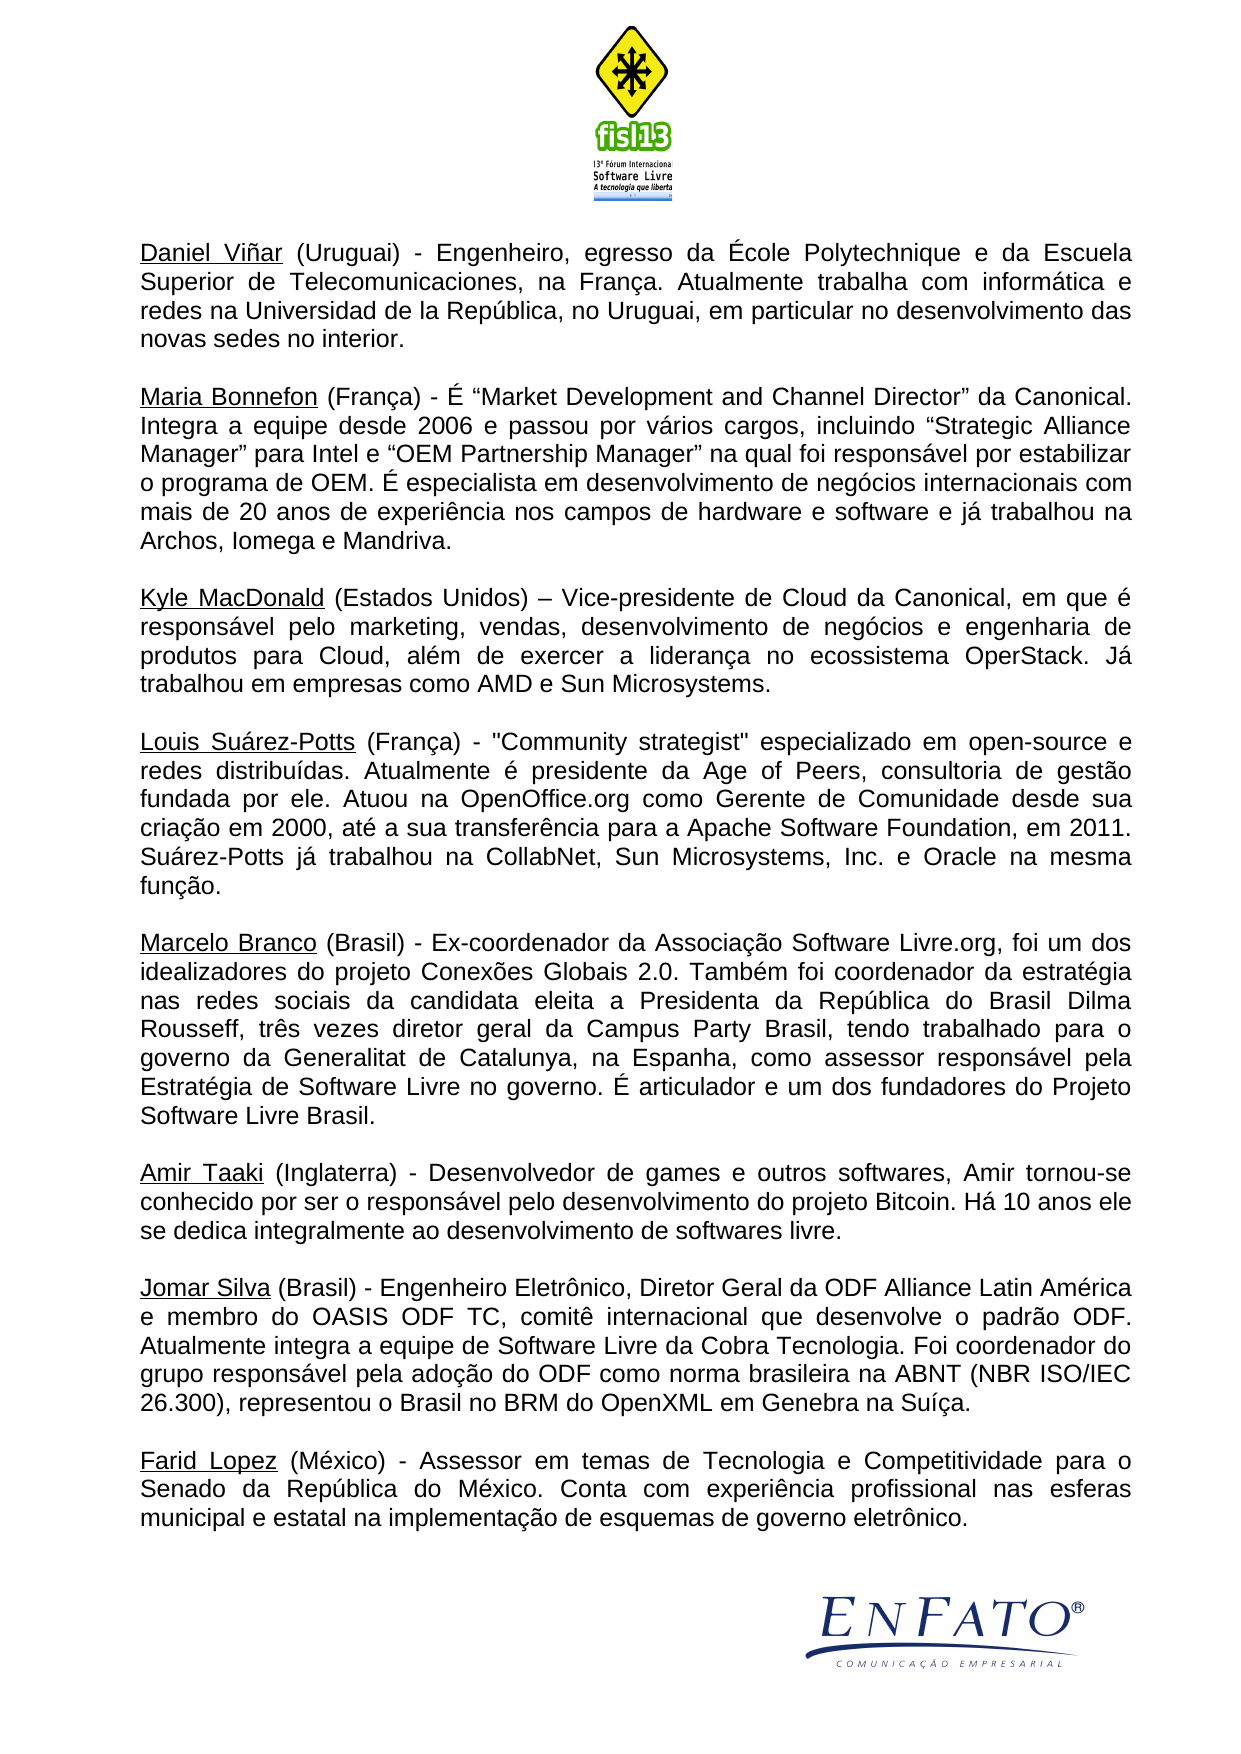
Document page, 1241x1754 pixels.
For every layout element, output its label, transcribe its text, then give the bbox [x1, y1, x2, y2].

picture [593, 26, 673, 201]
text Kyle MacDonald (Estados Unidos) – Vice-presidente de Cloud da Canonical, em que é responsável pelo marketing, vendas, desenvolvimento de negócios e engenharia de produtos para Cloud, além de exercer a liderança no ecossistema OperStack. Já trabalhou em empresas como AMD e Sun Microsystems. [140, 583, 1133, 698]
text Jomar Silva (Brasil) - Engenheiro Eletrônico, Diretor Geral da ODF Alliance Latin América e membro do OASIS ODF TC, comitê internacional que desenvolve o padrão ODF. Atualmente integra a equipe de Software Livre da Cobra Tecnologia. Foi coordenador do grupo responsável pela adoção do ODF como norma brasileira na ABNT (NBR ISO/IEC 26.300), representou o Brasil no BRM do OpenXML em Genebra na Suíça. [140, 1273, 1133, 1417]
text Louis Suárez-Potts (França) - "Community strategist" especializado em open-source e redes distribuídas. Atualmente é presidente da Age of Peers, consultoria de gestão fundada por ele. Atuou na OpenOffice.org como Gerente de Comunidade desde sua criação em 2000, até a sua transferência para a Apache Software Foundation, em 2011. Suárez-Potts já trabalhou na CollabNet, Sun Microsystems, Inc. e Oracle na mesma função. [140, 727, 1133, 899]
text Marcelo Branco (Brasil) - Ex-coordenador da Associação Software Livre.org, foi um dos idealizadores do projeto Conexões Globais 2.0. Também foi coordenador da estratégia nas redes sociais da candidata eleita a Presidenta da República do Brasil Dilma Rousseff, três vezes diretor geral da Campus Party Brasil, tendo trabalhado para o governo da Generalitat de Catalunya, na Espanha, como assessor responsável pela Estratégia de Software Livre no governo. É articulador e um dos fundadores do Projeto Software Livre Brasil. [140, 928, 1133, 1129]
text Daniel Viñar (Uruguai) - Engenheiro, egresso da École Polytechnique e da Escuela Superior de Telecomunicaciones, na França. Atualmente trabalha com informática e redes na Universidad de la República, no Uruguai, em particular no desenvolvimento das novas sedes no interior. [140, 238, 1133, 353]
text Farid Lopez (México) - Assessor em temas de Tecnologia e Competitividade para o Senado da República do México. Conta com experiência profissional nas esferas municipal e estatal na implementação de esquemas de governo eletrônico. [140, 1446, 1133, 1532]
picture [795, 1592, 1092, 1672]
text Amir Taaki (Inglaterra) - Desenvolvedor de games e outros softwares, Amir tornou-se conhecido por ser o responsável pelo desenvolvimento do projeto Bitcoin. Há 10 anos ele se dedica integralmente ao desenvolvimento de softwares livre. [140, 1158, 1133, 1244]
text Maria Bonnefon (França) - É “Market Development and Channel Director” da Canonical. Integra a equipe desde 2006 e passou por vários cargos, incluindo “Strategic Alliance Manager” para Intel e “OEM Partnership Manager” na qual foi responsável por estabilizar o programa de OEM. É especialista em desenvolvimento de negócios internacionais com mais de 20 anos de experiência nos campos de hardware e software e já trabalhou na Archos, Iomega e Mandriva. [140, 382, 1133, 554]
